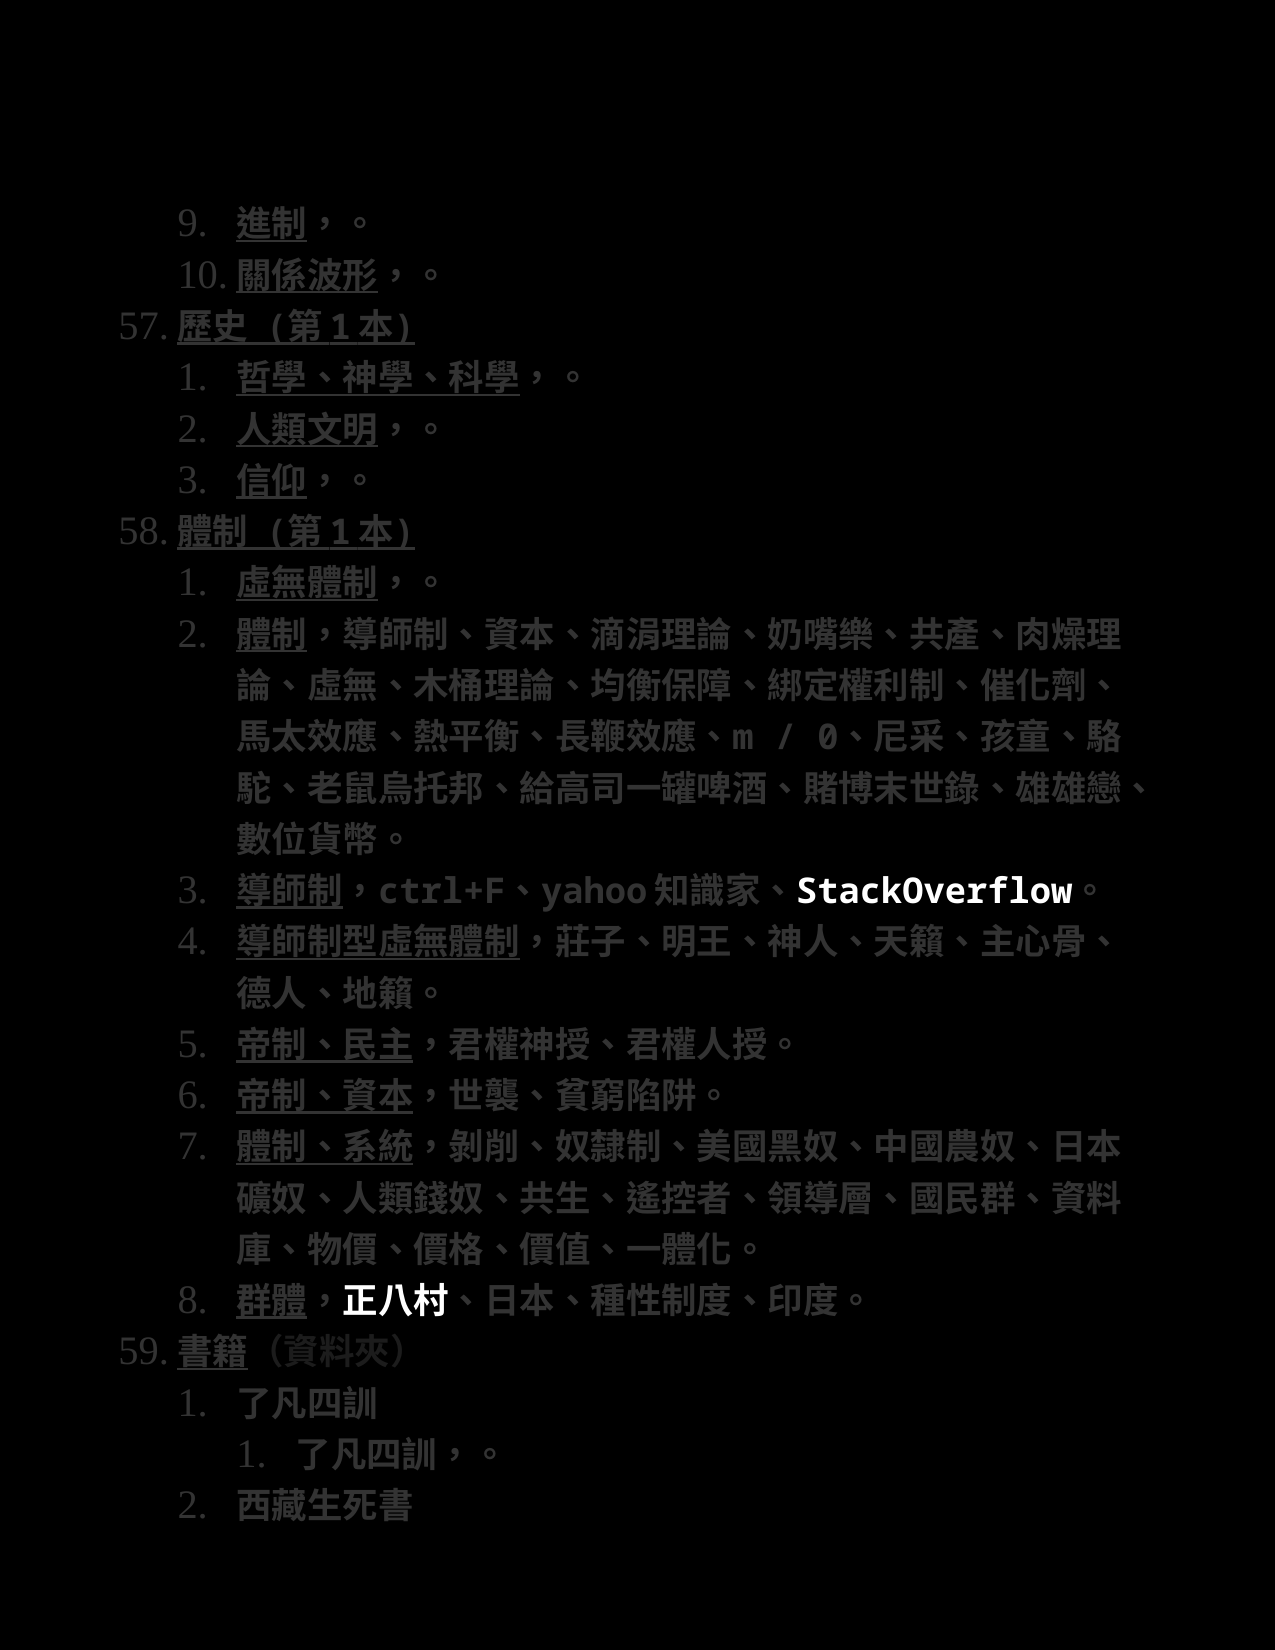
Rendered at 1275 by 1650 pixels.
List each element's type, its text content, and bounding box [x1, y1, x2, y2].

list 體制、系統，剝削、奴隸制、美國黑奴、中國農奴、日本礦奴、人類錢奴、共生、遙控者、領導層、國民群、資料庫、物價、價格、價值、一體化。 [177, 1119, 1157, 1272]
list 導師制，ctrl+F、yahoo知識家、StackOverflow。 [177, 862, 1157, 914]
list 體制，導師制、資本、滴涓理論、奶嘴樂、共產、肉燥理論、虛無、木桶理論、均衡保障、綁定權利制、催化劑、馬太效應、熱平衡、長鞭效應、m / 0、尼采、孩童、駱駝、老鼠烏托邦、給高司一罐啤酒、賭博末世錄、雄雄戀、數位貨幣。 [177, 606, 1157, 862]
list 關係波形，。 [177, 247, 1157, 298]
list 書籍（資料夾） [118, 1324, 1157, 1375]
list 哲學、神學、科學，。 [177, 350, 1157, 401]
list 進制，。 [177, 196, 1157, 247]
list 西藏生死書 [177, 1477, 1157, 1529]
list 人類文明，。 [177, 401, 1157, 452]
list 了凡四訓 [177, 1375, 1157, 1426]
list 導師制型虛無體制，莊子、明王、神人、天籟、主心骨、德人、地籟。 [177, 914, 1157, 1016]
list 虛無體制，。 [177, 555, 1157, 606]
list 信仰，。 [177, 452, 1157, 503]
list 帝制、資本，世襲、貧窮陷阱。 [177, 1067, 1157, 1119]
list 歷史 (第1本) [118, 298, 1157, 350]
list 帝制、民主，君權神授、君權人授。 [177, 1016, 1157, 1067]
list 體制 (第1本) [118, 503, 1157, 555]
list 群體，正八村、日本、種性制度、印度。 [177, 1272, 1157, 1324]
list 了凡四訓，。 [236, 1426, 1157, 1477]
